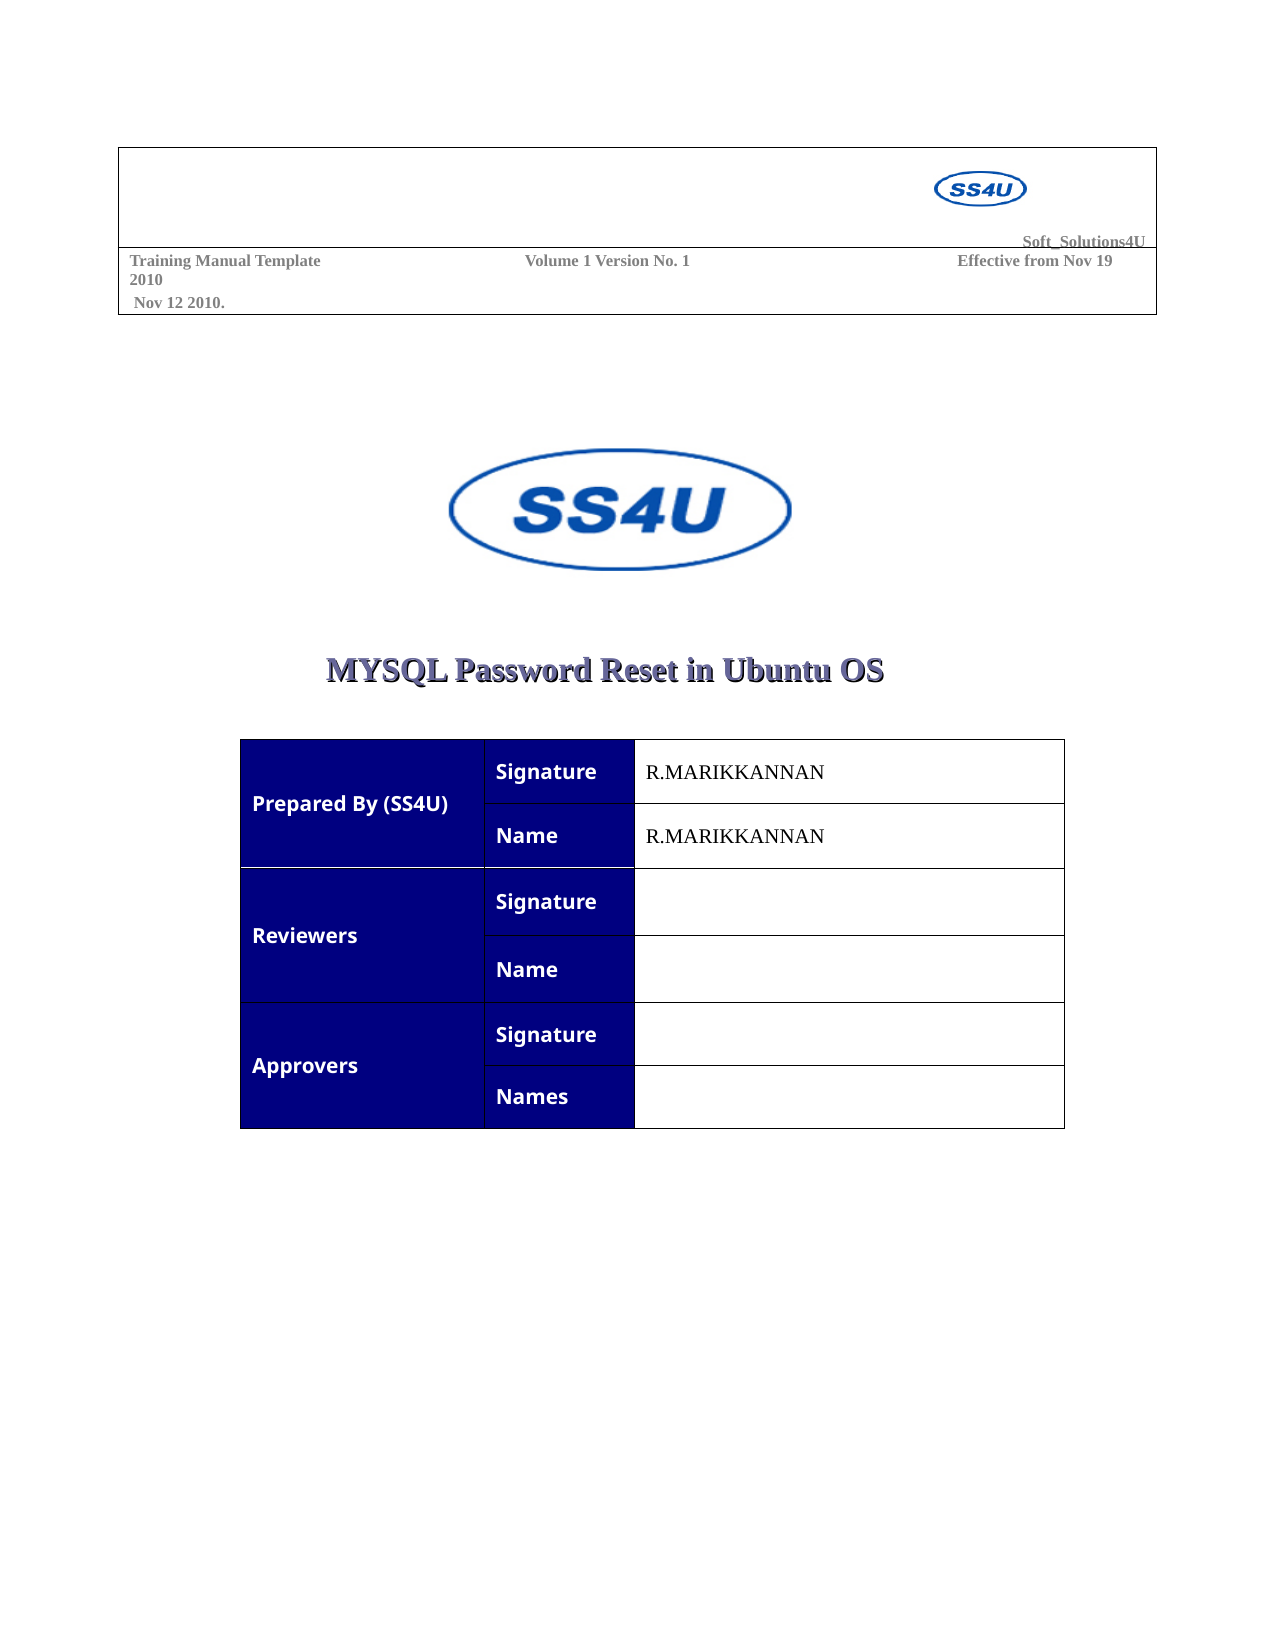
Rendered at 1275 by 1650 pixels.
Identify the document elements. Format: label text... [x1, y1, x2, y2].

table_cell [635, 936, 1064, 1002]
table_header Prepared By (SS4U) [241, 740, 484, 867]
table_header Signature [485, 740, 634, 803]
table_header [635, 869, 1064, 935]
table_header Soft_Solutions4U Quality System Procedure [119, 148, 1156, 247]
table_cell Name [485, 804, 634, 867]
table_header Signature [485, 869, 634, 935]
title MYSQL Password Reset in Ubuntu OS [118, 646, 1157, 689]
table_header [635, 1003, 1064, 1065]
table_header Signature [485, 1003, 634, 1065]
table_cell R.MARIKKANNAN [635, 804, 1064, 867]
table_cell Reviewers [241, 869, 484, 1002]
picture [401, 438, 847, 578]
table_cell Approvers [241, 1003, 484, 1128]
table_cell Names [485, 1066, 634, 1128]
table_cell [635, 1066, 1064, 1128]
table_header R.MARIKKANNAN [635, 740, 1064, 803]
table_cell Training Manual Template Volume 1 Version No. 1 Effective from Nov 19 2010 Nov 12 2010. [119, 248, 1156, 314]
table_cell Name [485, 936, 634, 1002]
picture [925, 169, 1117, 207]
